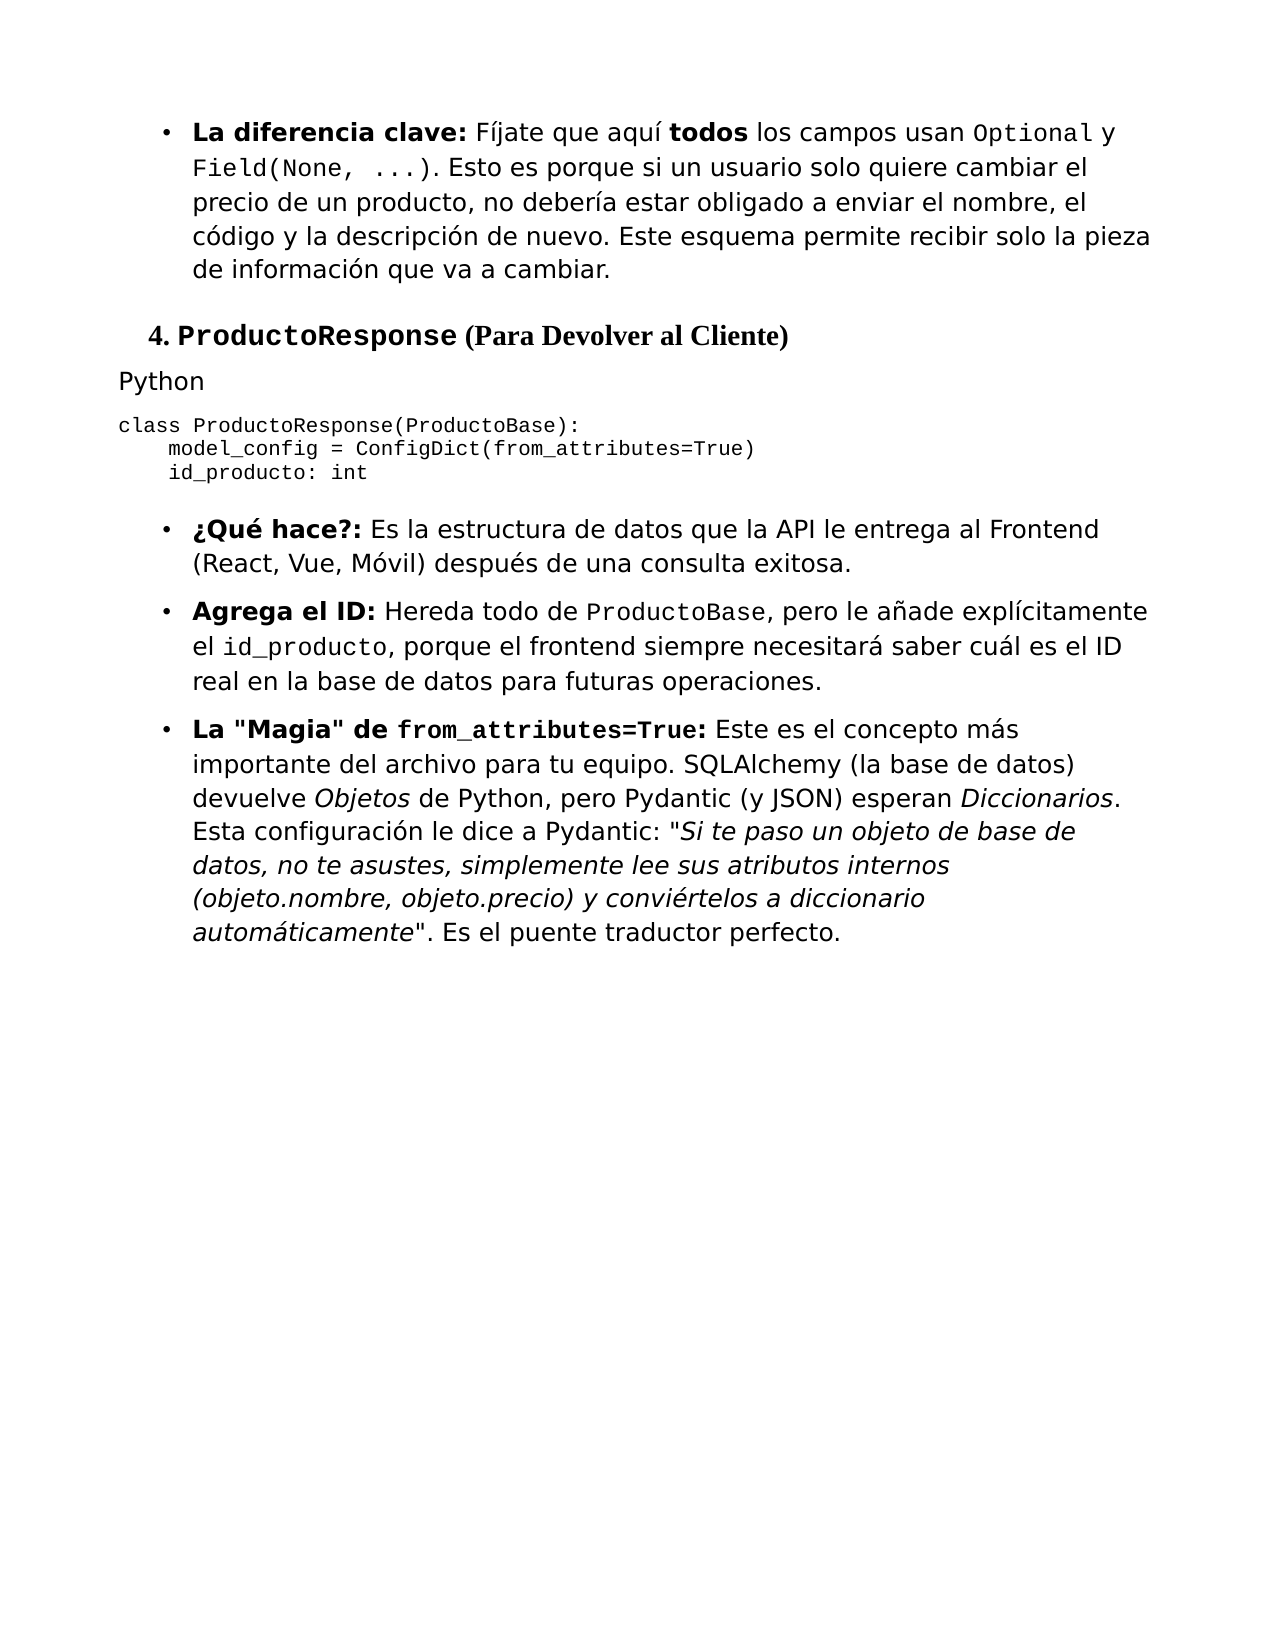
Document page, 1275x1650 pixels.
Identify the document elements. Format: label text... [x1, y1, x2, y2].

text model_config = ConfigDict(from_attributes=True) [118, 438, 1157, 462]
list La "Magia" de from_attributes=True: Este es el concepto más importante del archivo para tu equipo. SQLAlchemy (la base de datos) devuelve Objetos de Python, pero Pydantic (y JSON) esperan Diccionarios. Esta configuración le dice a Pydantic: "Si te paso un objeto de base de datos, no te asustes, simplemente lee sus atributos internos (objeto.nombre, objeto.precio) y conviértelos a diccionario automáticamente". Es el puente traductor perfecto. [162, 715, 1157, 947]
list Agrega el ID: Hereda todo de ProductoBase, pero le añade explícitamente el id_producto, porque el frontend siempre necesitará saber cuál es el ID real en la base de datos para futuras operaciones. [162, 597, 1157, 696]
subtitle 🔵 4. ProductoResponse (Para Devolver al Cliente) [118, 318, 1157, 354]
list ¿Qué hace?: Es la estructura de datos que la API le entrega al Frontend (React, Vue, Móvil) después de una consulta exitosa. [162, 515, 1157, 578]
list La diferencia clave: Fíjate que aquí todos los campos usan Optional y Field(None, ...). Esto es porque si un usuario solo quiere cambiar el precio de un producto, no debería estar obligado a enviar el nombre, el código y la descripción de nuevo. Este esquema permite recibir solo la pieza de información que va a cambiar. [162, 118, 1157, 284]
text id_producto: int [118, 462, 1157, 486]
text class ProductoResponse(ProductoBase): [118, 415, 1157, 438]
text Python [118, 367, 1157, 396]
